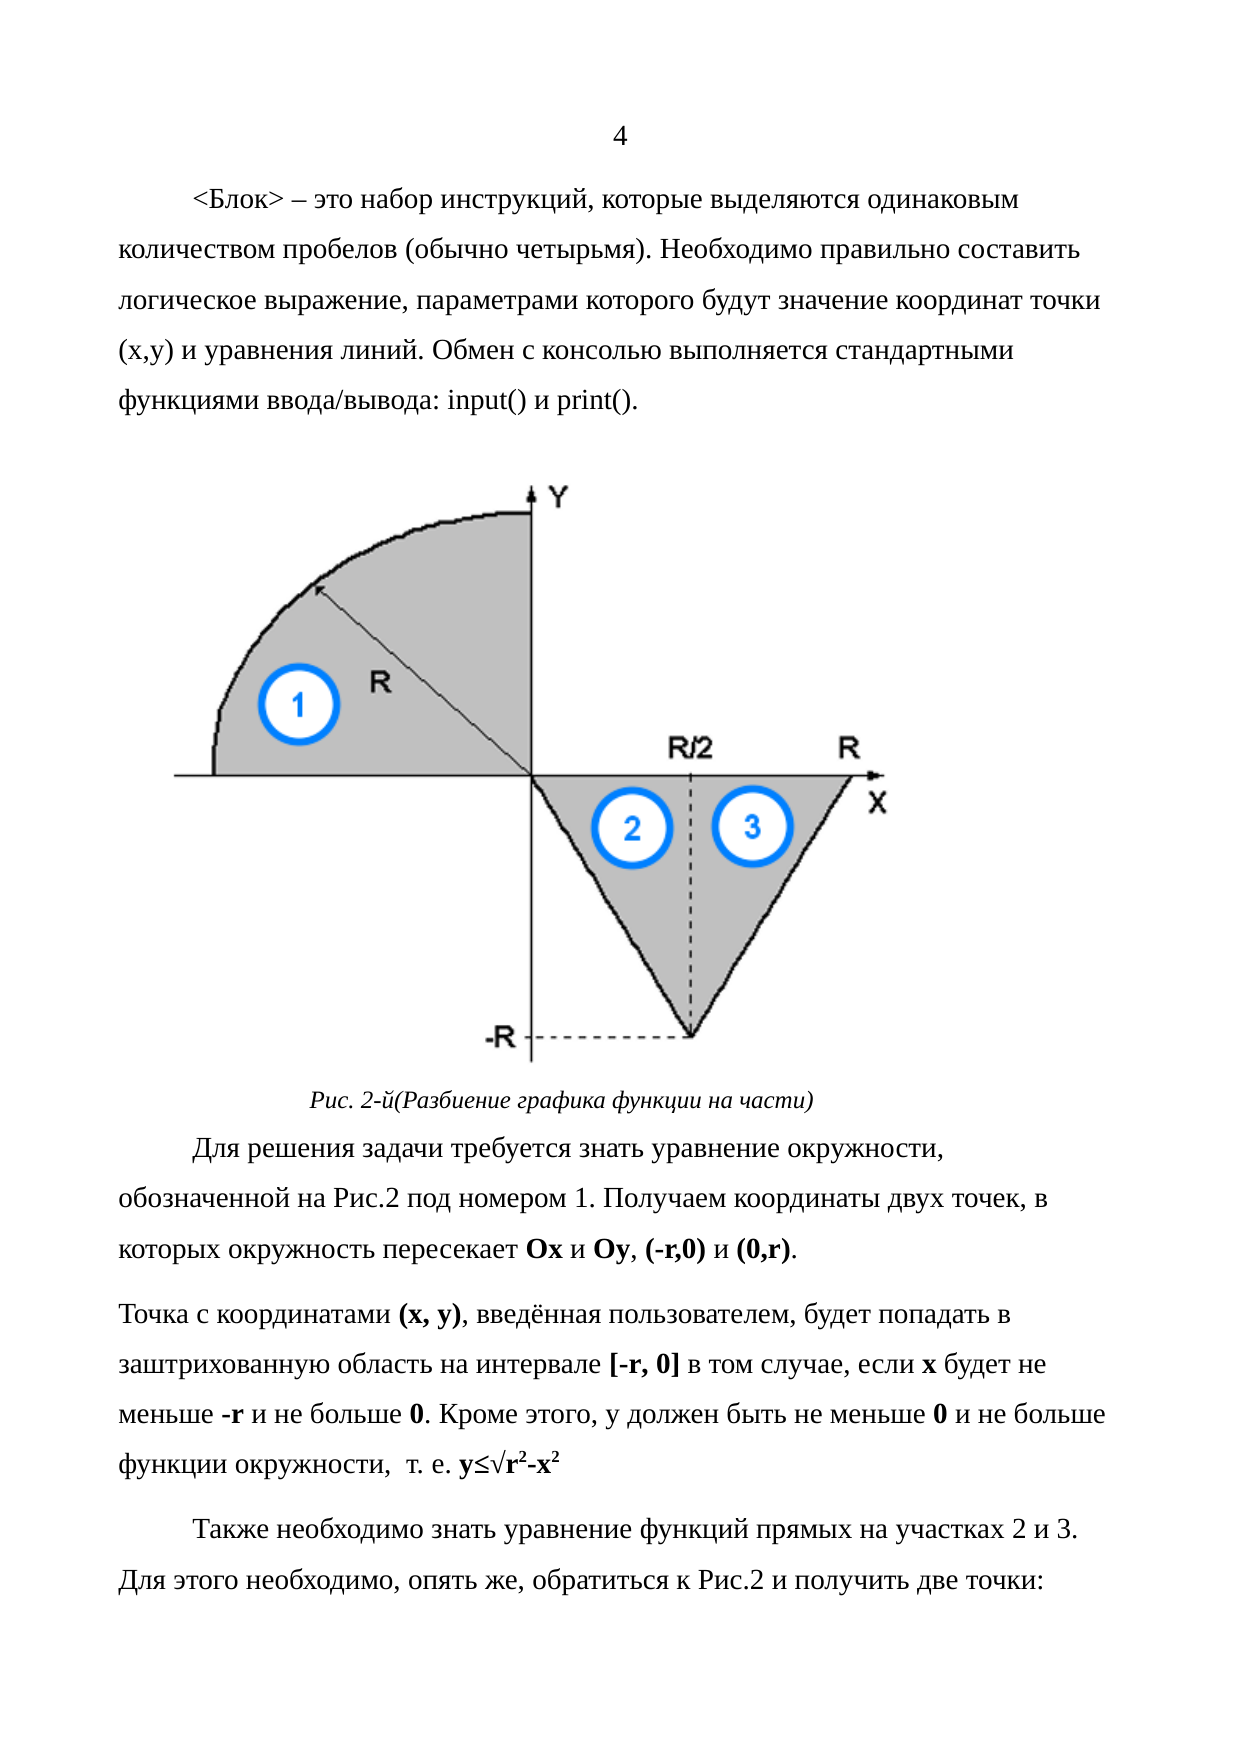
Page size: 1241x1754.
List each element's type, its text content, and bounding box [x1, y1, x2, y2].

text <Блок> – это набор инструкций, которые выделяются одинаковым количеством пробелов (обычно четырьмя). Необходимо правильно составить логическое выражение, параметрами которого будут значение координат точки (x,y) и уравнения линий. Обмен с консолью выполняется стандартными функциями ввода/вывода: input() и print(). [118, 181, 1122, 416]
text Также необходимо знать уравнение функций прямых на участках 2 и 3. Для этого необходимо, опять же, обратиться к Рис.2 и получить две точки: [118, 1512, 1122, 1595]
picture [118, 459, 1008, 1085]
text Точка с координатами (x, y), введённая пользователем, будет попадать в заштрихованную область на интервале [-r, 0] в том случае, если x будет не меньше -r и не больше 0. Кроме этого, y должен быть не меньше 0 и не больше функции окружности, т. е. y≤√r2-x2 [118, 1296, 1122, 1480]
text Рис. 2-й(Разбиение графика функции на части) [118, 1085, 1007, 1113]
text Для решения задачи требуется знать уравнение окружности, обозначенной на Рис.2 под номером 1. Получаем координаты двух точек, в которых окружность пересекает Ох и Оу, (-r,0) и (0,r). [118, 447, 1122, 1264]
